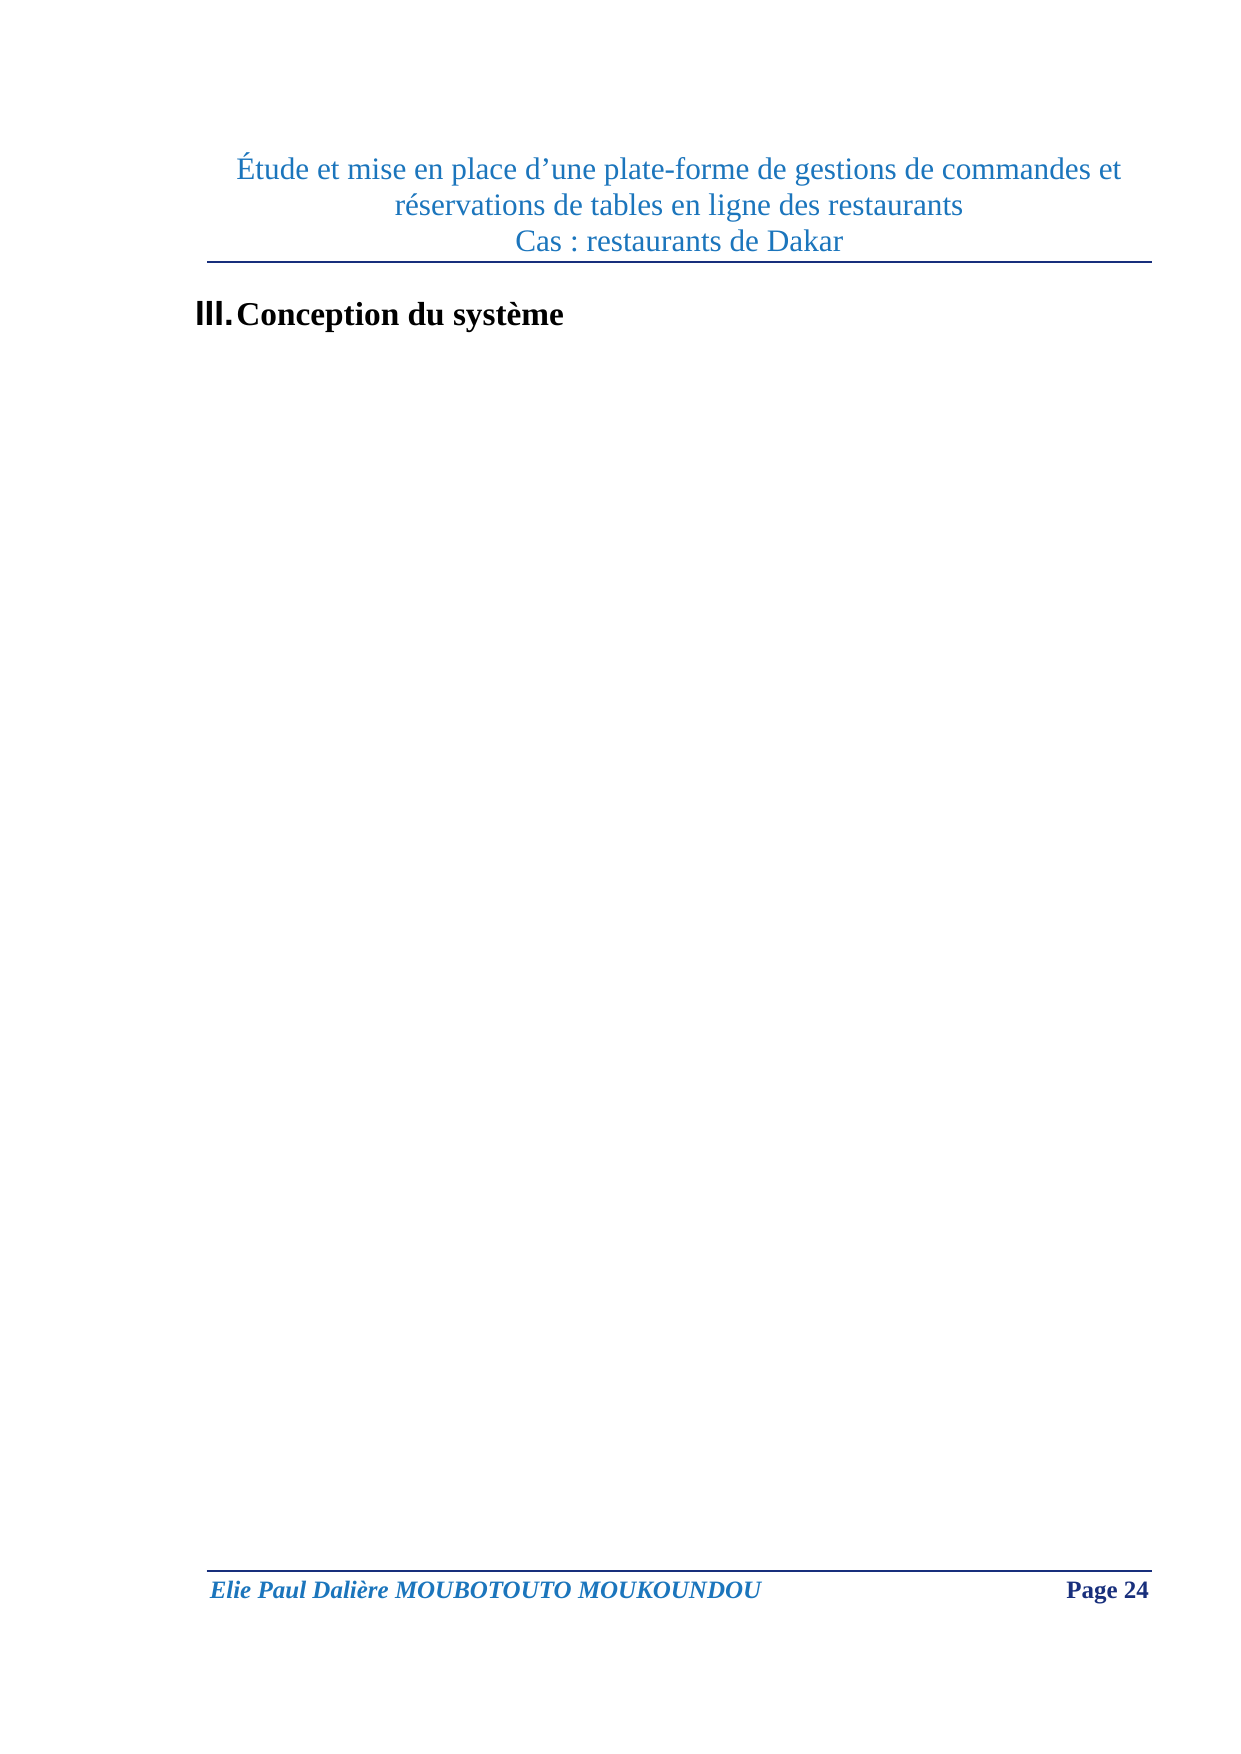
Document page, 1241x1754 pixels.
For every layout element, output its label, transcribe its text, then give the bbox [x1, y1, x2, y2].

subtitle Conception du système [195, 293, 1152, 373]
